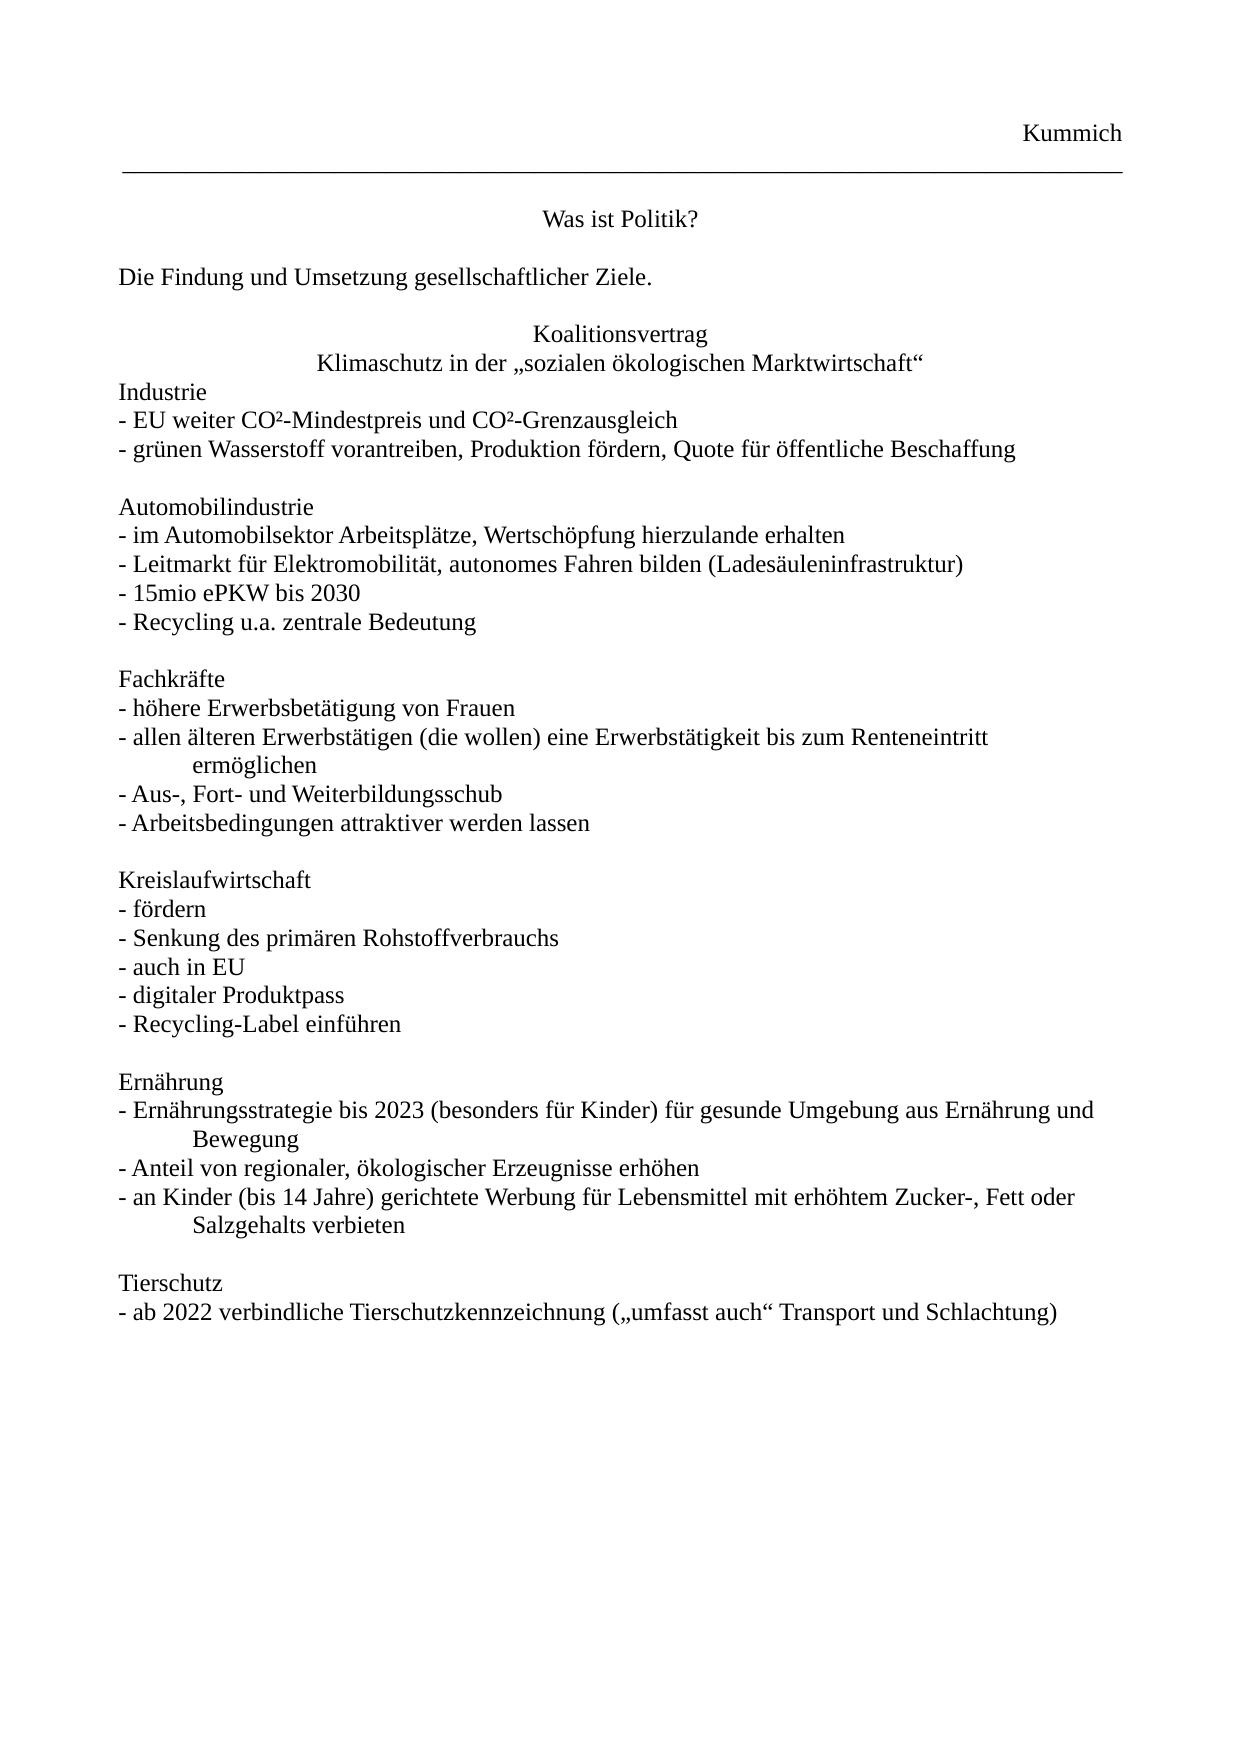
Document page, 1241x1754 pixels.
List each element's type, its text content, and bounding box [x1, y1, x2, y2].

text - höhere Erwerbsbetätigung von Frauen [118, 693, 1122, 722]
text Industrie [118, 377, 1122, 406]
text - Anteil von regionaler, ökologischer Erzeugnisse erhöhen [118, 1153, 1122, 1182]
text Klimaschutz in der „sozialen ökologischen Marktwirtschaft“ [118, 348, 1122, 377]
text Was ist Politik? [118, 204, 1122, 233]
text - grünen Wasserstoff vorantreiben, Produktion fördern, Quote für öffentliche Beschaffung [118, 434, 1122, 463]
text - EU weiter CO²-Mindestpreis und CO²-Grenzausgleich [118, 406, 1122, 434]
text Kreislaufwirtschaft [118, 866, 1122, 894]
text - digitaler Produktpass [118, 981, 1122, 1009]
text Koalitionsvertrag [118, 319, 1122, 348]
text - 15mio ePKW bis 2030 [118, 578, 1122, 607]
text Ernährung [118, 1067, 1122, 1096]
text Tierschutz [118, 1268, 1122, 1297]
text - im Automobilsektor Arbeitsplätze, Wertschöpfung hierzulande erhalten [118, 521, 1122, 549]
text Kummich [118, 118, 1122, 147]
text ________________________________________________________________________________ [118, 147, 1122, 176]
text Fachkräfte [118, 664, 1122, 693]
text - an Kinder (bis 14 Jahre) gerichtete Werbung für Lebensmittel mit erhöhtem Zucker-, Fett oder Salzgehalts verbieten [118, 1182, 1122, 1239]
text - Leitmarkt für Elektromobilität, autonomes Fahren bilden (Ladesäuleninfrastruktur) [118, 549, 1122, 578]
text - ab 2022 verbindliche Tierschutzkennzeichnung („umfasst auch“ Transport und Schlachtung) [118, 1297, 1122, 1326]
text - Ernährungsstrategie bis 2023 (besonders für Kinder) für gesunde Umgebung aus Ernährung und Bewegung [118, 1096, 1122, 1153]
text Die Findung und Umsetzung gesellschaftlicher Ziele. [118, 262, 1122, 291]
text - Recycling-Label einführen [118, 1009, 1122, 1038]
text - allen älteren Erwerbstätigen (die wollen) eine Erwerbstätigkeit bis zum Renteneintritt ermöglichen [118, 722, 1122, 779]
text - fördern [118, 894, 1122, 923]
text - Senkung des primären Rohstoffverbrauchs [118, 923, 1122, 952]
text - auch in EU [118, 952, 1122, 981]
text - Aus-, Fort- und Weiterbildungsschub [118, 779, 1122, 808]
text Automobilindustrie [118, 492, 1122, 521]
text - Recycling u.a. zentrale Bedeutung [118, 607, 1122, 636]
text - Arbeitsbedingungen attraktiver werden lassen [118, 808, 1122, 837]
